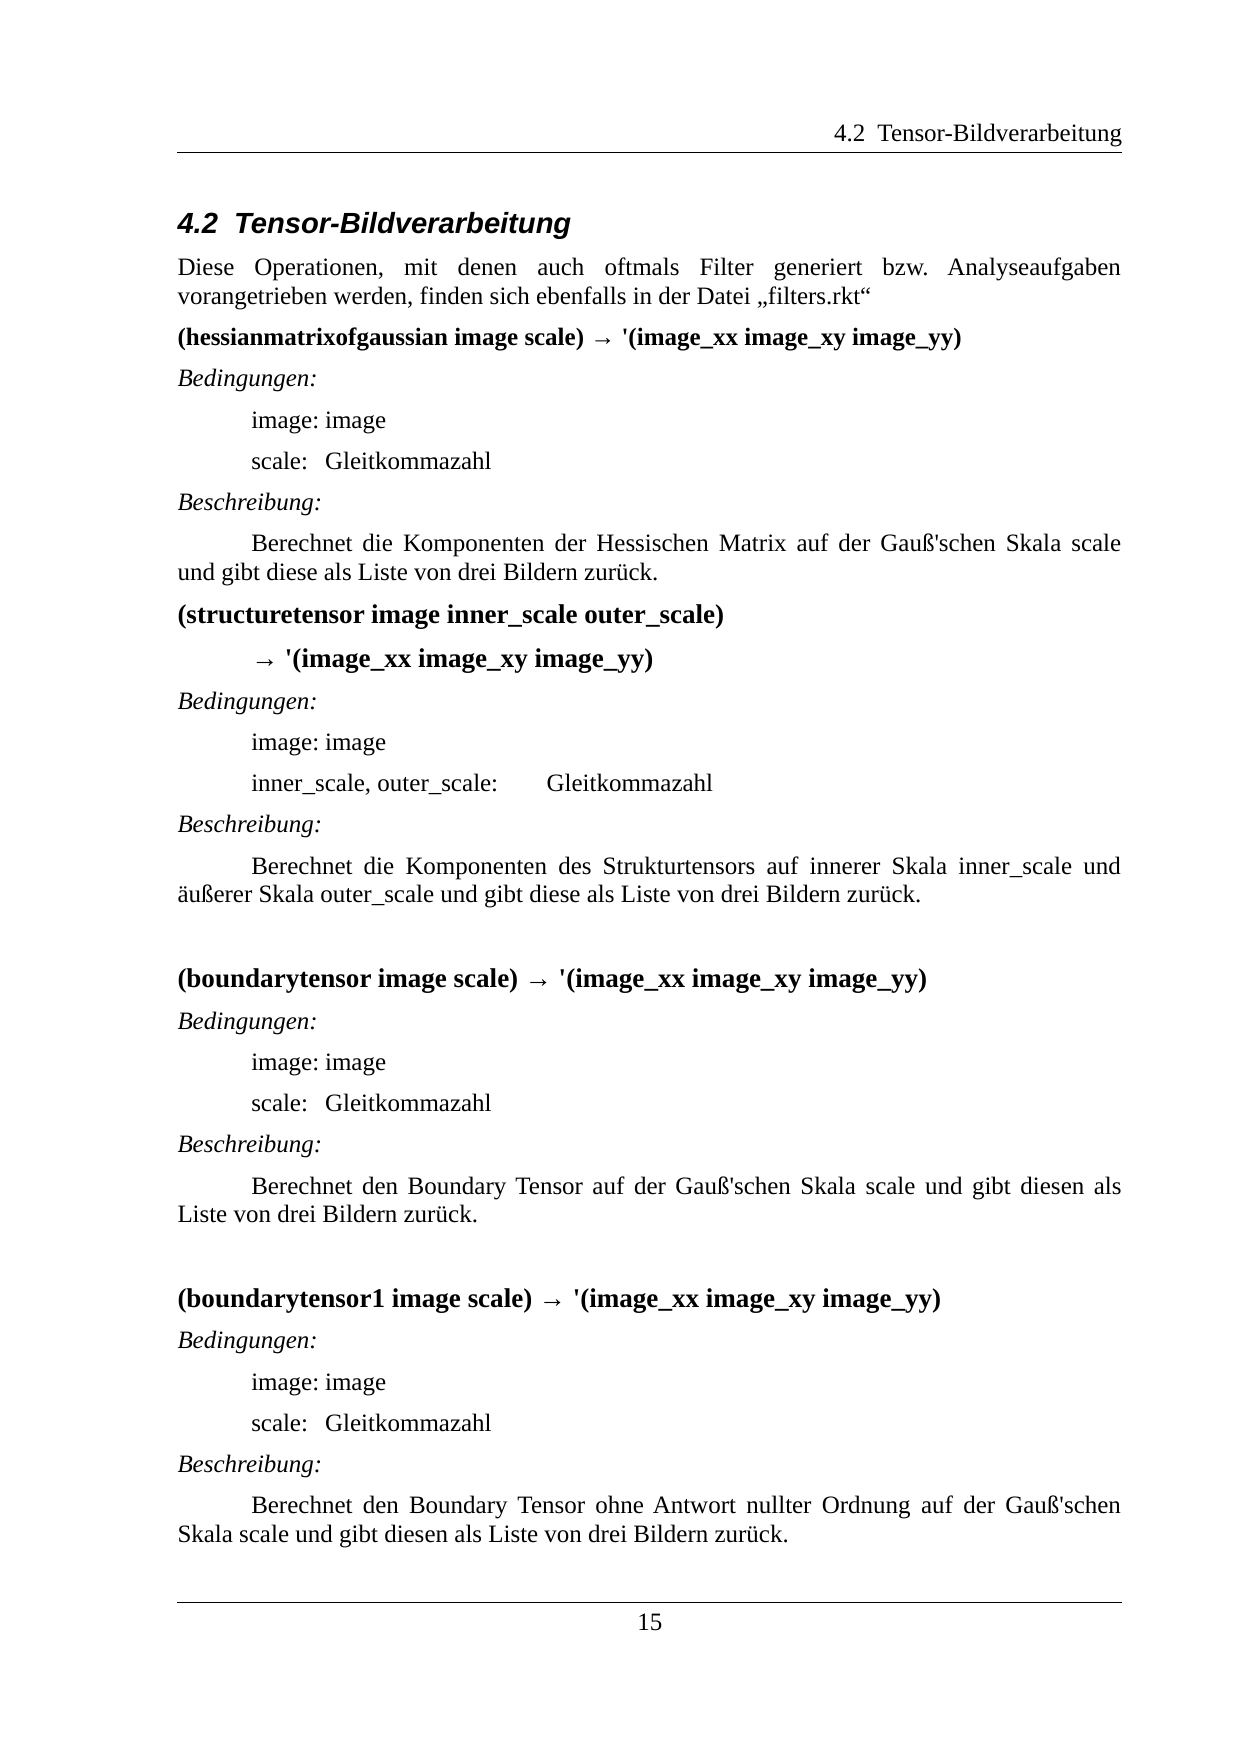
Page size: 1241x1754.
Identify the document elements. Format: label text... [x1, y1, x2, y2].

text image: image [177, 727, 1122, 756]
text Berechnet den Boundary Tensor auf der Gauß'schen Skala scale und gibt diesen als Liste von drei Bildern zurück. [177, 1171, 1122, 1228]
text Berechnet die Komponenten der Hessischen Matrix auf der Gauß'schen Skala scale und gibt diese als Liste von drei Bildern zurück. [177, 528, 1122, 586]
text image: image [177, 405, 1122, 433]
text scale: Gleitkommazahl [177, 446, 1122, 475]
text Berechnet die Komponenten des Strukturtensors auf innerer Skala inner_scale und äußerer Skala outer_scale und gibt diese als Liste von drei Bildern zurück. [177, 851, 1122, 908]
text Beschreibung: [177, 1129, 1122, 1158]
text Bedingungen: [177, 686, 1122, 714]
text Bedingungen: [177, 363, 1122, 392]
text Bedingungen: [177, 1006, 1122, 1034]
text Berechnet den Boundary Tensor ohne Antwort nullter Ordnung auf der Gauß'schen Skala scale und gibt diesen als Liste von drei Bildern zurück. [177, 1491, 1122, 1548]
text (boundarytensor image scale) → '(image_xx image_xy image_yy) [177, 962, 1122, 993]
subtitle 4.2 Tensor-Bildverarbeitung [177, 206, 1122, 240]
text Beschreibung: [177, 809, 1122, 838]
text (structuretensor image inner_scale outer_scale) [177, 598, 1122, 630]
text Beschreibung: [177, 487, 1122, 516]
text Beschreibung: [177, 1449, 1122, 1478]
text Bedingungen: [177, 1326, 1122, 1354]
text → '(image_xx image_xy image_yy) [177, 642, 1122, 673]
text Diese Operationen, mit denen auch oftmals Filter generiert bzw. Analyseaufgaben vorangetrieben werden, finden sich ebenfalls in der Datei „filters.rkt“ [177, 252, 1122, 310]
text (boundarytensor1 image scale) → '(image_xx image_xy image_yy) [177, 1282, 1122, 1313]
text inner_scale, outer_scale: Gleitkommazahl [177, 768, 1122, 797]
text image: image [177, 1047, 1122, 1076]
text scale: Gleitkommazahl [177, 1088, 1122, 1117]
text image: image [177, 1367, 1122, 1396]
text (hessianmatrixofgaussian image scale) → '(image_xx image_xy image_yy) [177, 322, 1122, 351]
text scale: Gleitkommazahl [177, 1408, 1122, 1437]
